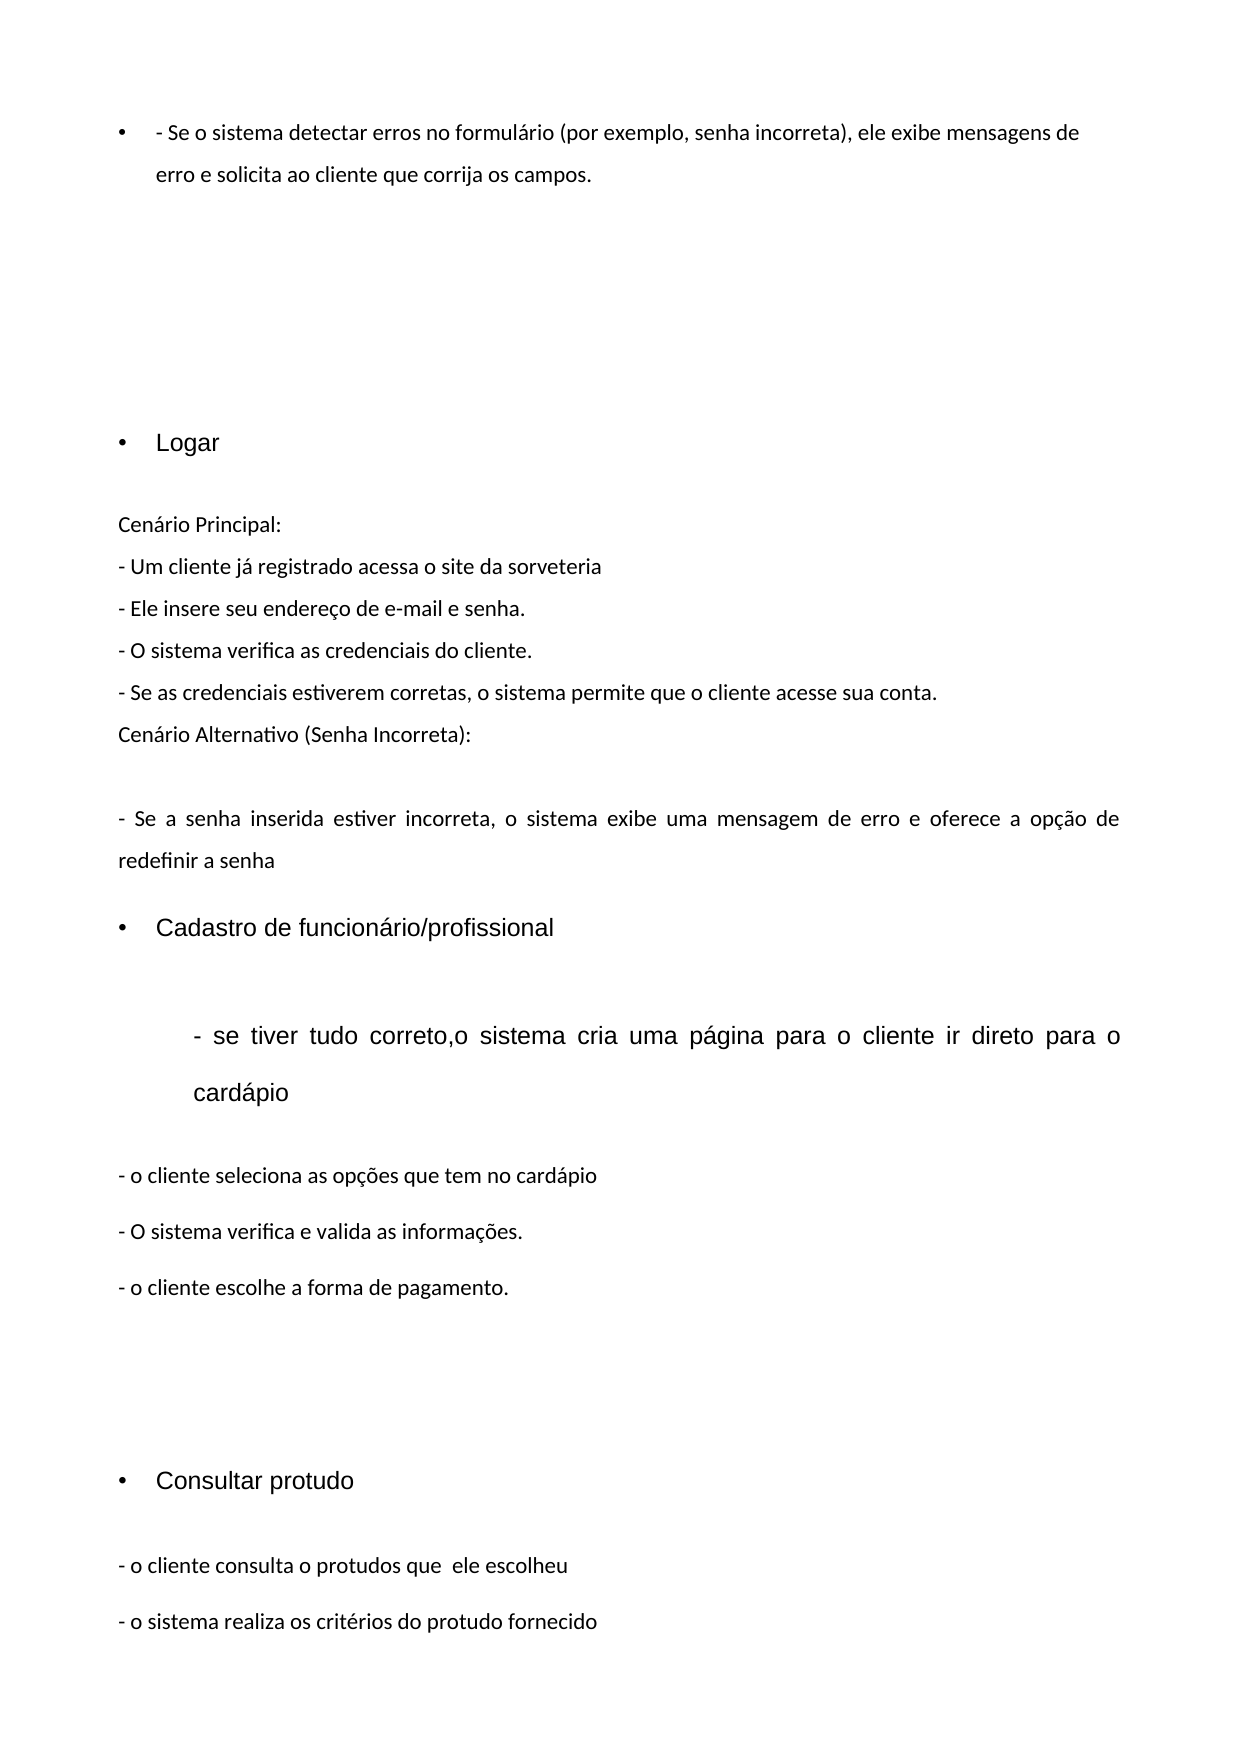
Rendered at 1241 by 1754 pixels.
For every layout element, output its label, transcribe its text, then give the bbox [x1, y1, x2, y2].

list Logar [118, 428, 1122, 457]
text Cenário Principal: [118, 510, 1122, 538]
text - Se a senha inserida estiver incorreta, o sistema exibe uma mensagem de erro e oferece a opção de redefinir a senha [118, 804, 1122, 874]
list - se tiver tudo correto,o sistema cria uma página para o cliente ir direto para o cardápio [118, 1021, 1122, 1107]
list Cadastro de funcionário/profissional [118, 913, 1122, 942]
text - o cliente consulta o protudos que ele escolheu [118, 1551, 1122, 1579]
text - Ele insere seu endereço de e-mail e senha. [118, 594, 1122, 622]
text - o cliente seleciona as opções que tem no cardápio [118, 1161, 1122, 1189]
text Cenário Alternativo (Senha Incorreta): [118, 720, 1122, 748]
text - Se as credenciais estiverem corretas, o sistema permite que o cliente acesse sua conta. [118, 678, 1122, 706]
text - O sistema verifica as credenciais do cliente. [118, 636, 1122, 664]
list - Se o sistema detectar erros no formulário (por exemplo, senha incorreta), ele exibe mensagens de erro e solicita ao cliente que corrija os campos. [118, 118, 1122, 188]
list Consultar protudo [118, 1466, 1122, 1495]
text - O sistema verifica e valida as informações. [118, 1217, 1122, 1245]
text - o sistema realiza os critérios do protudo fornecido [118, 1607, 1122, 1635]
text - Um cliente já registrado acessa o site da sorveteria [118, 552, 1122, 580]
text - o cliente escolhe a forma de pagamento. [118, 1273, 1122, 1301]
